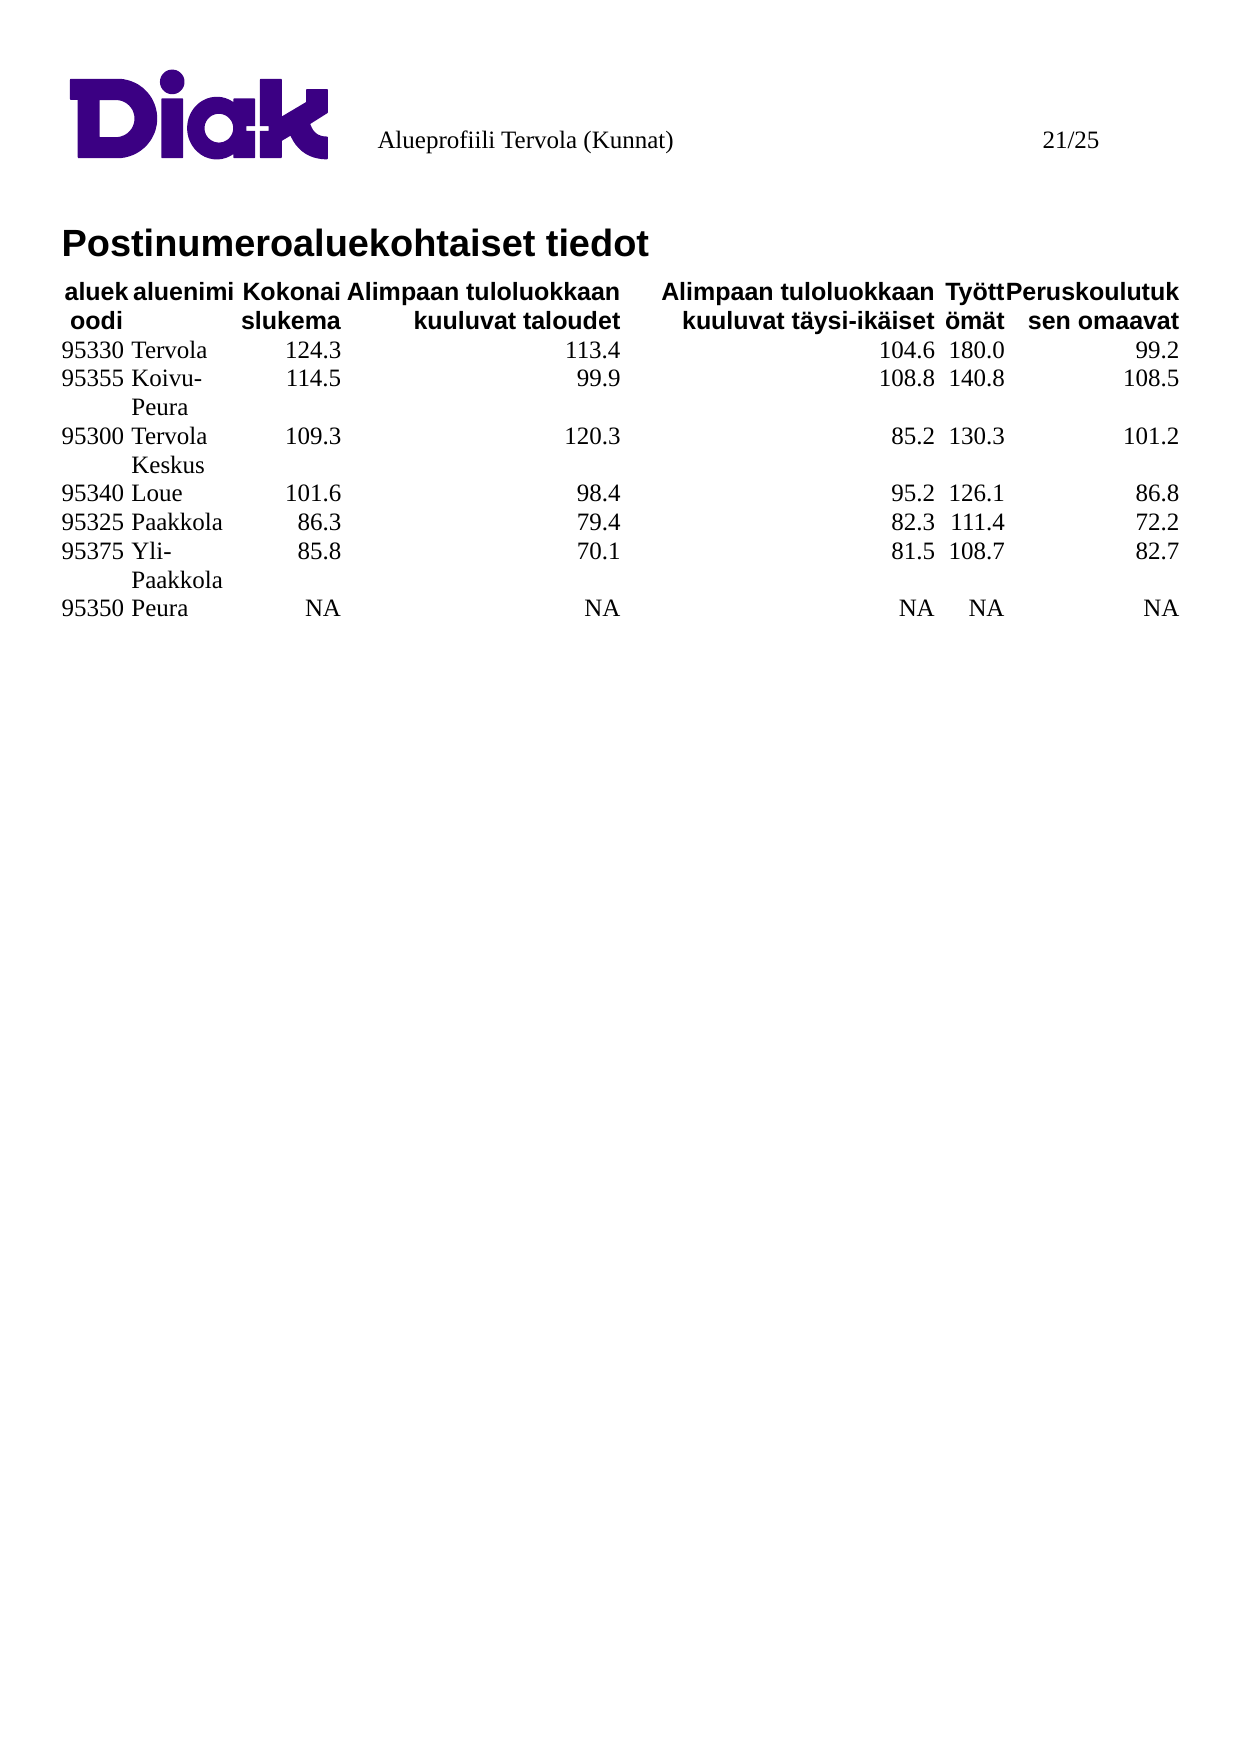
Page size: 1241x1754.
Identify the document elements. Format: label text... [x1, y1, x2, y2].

table_header aluekoodi [61, 277, 131, 335]
table_cell 140.8 [935, 364, 1004, 421]
table_cell 95330 [61, 335, 131, 363]
table_cell 104.6 [620, 335, 934, 363]
table_cell 82.3 [620, 507, 934, 536]
table_cell 72.2 [1004, 507, 1179, 536]
table_cell 101.6 [236, 479, 341, 507]
table_header Alimpaan tuloluokkaan kuuluvat taloudet [341, 277, 620, 335]
table_cell Tervola Keskus [131, 421, 236, 478]
table_cell 86.8 [1004, 479, 1179, 507]
table_cell 111.4 [935, 507, 1004, 536]
table_cell 95340 [61, 479, 131, 507]
table_cell 124.3 [236, 335, 341, 363]
table_cell 85.8 [236, 536, 341, 593]
table_cell 108.8 [620, 364, 934, 421]
table_cell Loue [131, 479, 236, 507]
table_cell 99.9 [341, 364, 620, 421]
table_cell 86.3 [236, 507, 341, 536]
table_cell 109.3 [236, 421, 341, 478]
table_cell Tervola [131, 335, 236, 363]
table_cell Koivu-Peura [131, 364, 236, 421]
table_cell 101.2 [1004, 421, 1179, 478]
table_cell 108.5 [1004, 364, 1179, 421]
table_cell NA [341, 594, 620, 622]
table_cell 108.7 [935, 536, 1004, 593]
table_header Kokonaislukema [236, 277, 341, 335]
table_cell 120.3 [341, 421, 620, 478]
table_header Työttömät [935, 277, 1004, 335]
table_cell 70.1 [341, 536, 620, 593]
table_cell 98.4 [341, 479, 620, 507]
table_cell 95325 [61, 507, 131, 536]
table_cell 180.0 [935, 335, 1004, 363]
table_cell 113.4 [341, 335, 620, 363]
table_header Peruskoulutuksen omaavat [1004, 277, 1179, 335]
table_cell 95300 [61, 421, 131, 478]
table_cell Paakkola [131, 507, 236, 536]
table_cell 79.4 [341, 507, 620, 536]
table_cell NA [620, 594, 934, 622]
table_cell 95355 [61, 364, 131, 421]
table_cell 126.1 [935, 479, 1004, 507]
table_cell 99.2 [1004, 335, 1179, 363]
table_header aluenimi [131, 277, 236, 335]
table_cell 95350 [61, 594, 131, 622]
table_cell 114.5 [236, 364, 341, 421]
table_cell NA [1004, 594, 1179, 622]
table_cell 95375 [61, 536, 131, 593]
table_cell 81.5 [620, 536, 934, 593]
table_cell 130.3 [935, 421, 1004, 478]
table_cell NA [236, 594, 341, 622]
subtitle Postinumeroaluekohtaiset tiedot [61, 221, 1179, 265]
table_cell Peura [131, 594, 236, 622]
table_cell NA [935, 594, 1004, 622]
table_header Alimpaan tuloluokkaan kuuluvat täysi-ikäiset [620, 277, 934, 335]
table_cell Yli-Paakkola [131, 536, 236, 593]
table_cell 95.2 [620, 479, 934, 507]
table_cell 82.7 [1004, 536, 1179, 593]
table_cell 85.2 [620, 421, 934, 478]
